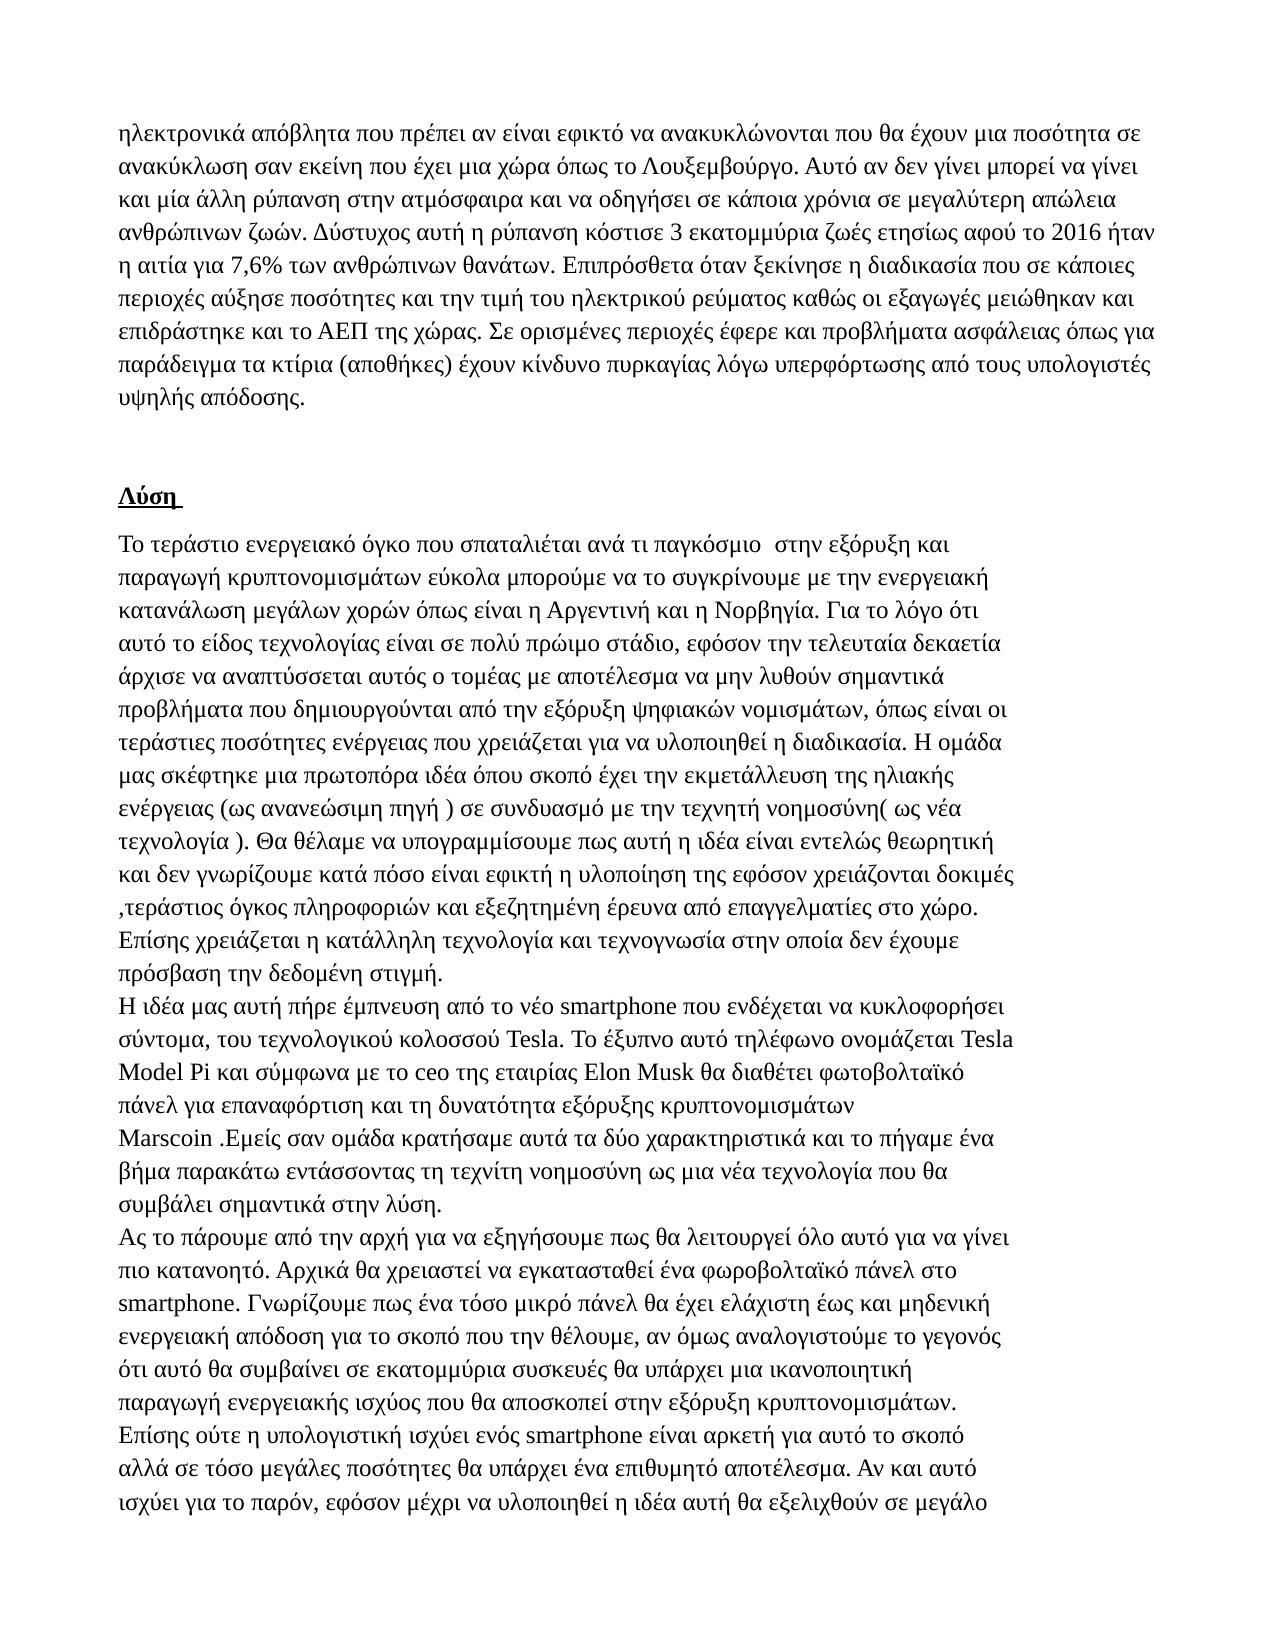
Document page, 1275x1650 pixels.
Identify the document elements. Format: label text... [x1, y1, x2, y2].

text ηλεκτρονικά απόβλητα που πρέπει αν είναι εφικτό να ανακυκλώνονται που θα έχουν μια ποσότητα σε ανακύκλωση σαν εκείνη που έχει μια χώρα όπως το Λουξεμβούργο. Αυτό αν δεν γίνει μπορεί να γίνει και μία άλλη ρύπανση στην ατμόσφαιρα και να οδηγήσει σε κάποια χρόνια σε μεγαλύτερη απώλεια ανθρώπινων ζωών. Δύστυχος αυτή η ρύπανση κόστισε 3 εκατομμύρια ζωές ετησίως αφού το 2016 ήταν η αιτία για 7,6% των ανθρώπινων θανάτων. Επιπρόσθετα όταν ξεκίνησε η διαδικασία που σε κάποιες περιοχές αύξησε ποσότητες και την τιμή του ηλεκτρικού ρεύματος καθώς οι εξαγωγές μειώθηκαν και επιδράστηκε και το ΑΕΠ της χώρας. Σε ορισμένες περιοχές έφερε και προβλήματα ασφάλειας όπως για παράδειγμα τα κτίρια (αποθήκες) έχουν κίνδυνο πυρκαγίας λόγω υπερφόρτωσης από τους υπολογιστές υψηλής απόδοσης. [118, 118, 1157, 411]
text Το τεράστιο ενεργειακό όγκο που σπαταλιέται ανά τι παγκόσμιο στην εξόρυξη και παραγωγή κρυπτονομισμάτων εύκολα μπορούμε να το συγκρίνουμε με την ενεργειακή κατανάλωση μεγάλων χορών όπως είναι η Αργεντινή και η Νορβηγία. Για το λόγο ότι αυτό το είδος τεχνολογίας είναι σε πολύ πρώιμο στάδιο, εφόσον την τελευταία δεκαετία άρχισε να αναπτύσσεται αυτός ο τομέας με αποτέλεσμα να μην λυθούν σημαντικά προβλήματα που δημιουργούνται από την εξόρυξη ψηφιακών νομισμάτων, όπως είναι οι τεράστιες ποσότητες ενέργειας που χρειάζεται για να υλοποιηθεί η διαδικασία. Η ομάδα μας σκέφτηκε μια πρωτοπόρα ιδέα όπου σκοπό έχει την εκμετάλλευση της ηλιακής ενέργειας (ως ανανεώσιμη πηγή ) σε συνδυασμό με την τεχνητή νοημοσύνη( ως νέα τεχνολογία ). Θα θέλαμε να υπογραμμίσουμε πως αυτή η ιδέα είναι εντελώς θεωρητική και δεν γνωρίζουμε κατά πόσο είναι εφικτή η υλοποίηση της εφόσον χρειάζονται δοκιμές ,τεράστιος όγκος πληροφοριών και εξεζητημένη έρευνα από επαγγελματίες στο χώρο. Επίσης χρειάζεται η κατάλληλη τεχνολογία και τεχνογνωσία στην οποία δεν έχουμε πρόσβαση την δεδομένη στιγμή. [118, 529, 1016, 987]
text Λύση [118, 481, 1157, 510]
text Ας το πάρουμε από την αρχή για να εξηγήσουμε πως θα λειτουργεί όλο αυτό για να γίνει πιο κατανοητό. Αρχικά θα χρειαστεί να εγκατασταθεί ένα φωροβολταϊκό πάνελ στο smartphone. Γνωρίζουμε πως ένα τόσο μικρό πάνελ θα έχει ελάχιστη έως και μηδενική ενεργειακή απόδοση για το σκοπό που την θέλουμε, αν όμως αναλογιστούμε το γεγονός ότι αυτό θα συμβαίνει σε εκατομμύρια συσκευές θα υπάρχει μια ικανοποιητική παραγωγή ενεργειακής ισχύος που θα αποσκοπεί στην εξόρυξη κρυπτονομισμάτων. Επίσης ούτε η υπολογιστική ισχύει ενός smartphone είναι αρκετή για αυτό το σκοπό αλλά σε τόσο μεγάλες ποσότητες θα υπάρχει ένα επιθυμητό αποτέλεσμα. Αν και αυτό ισχύει για το παρόν, εφόσον μέχρι να υλοποιηθεί η ιδέα αυτή θα εξελιχθούν σε μεγάλο [118, 1222, 1016, 1515]
text Η ιδέα μας αυτή πήρε έμπνευση από το νέο smartphone που ενδέχεται να κυκλοφορήσει σύντομα, του τεχνολογικού κολοσσού Tesla. Το έξυπνο αυτό τηλέφωνο ονομάζεται Tesla Model Pi και σύμφωνα με το ceo της εταιρίας Elon Musk θα διαθέτει φωτοβολταϊκό πάνελ για επαναφόρτιση και τη δυνατότητα εξόρυξης κρυπτονομισμάτων Marscoin .Εμείς σαν ομάδα κρατήσαμε αυτά τα δύο χαρακτηριστικά και το πήγαμε ένα βήμα παρακάτω εντάσσοντας τη τεχνίτη νοημοσύνη ως μια νέα τεχνολογία που θα συμβάλει σημαντικά στην λύση. [118, 991, 1016, 1218]
